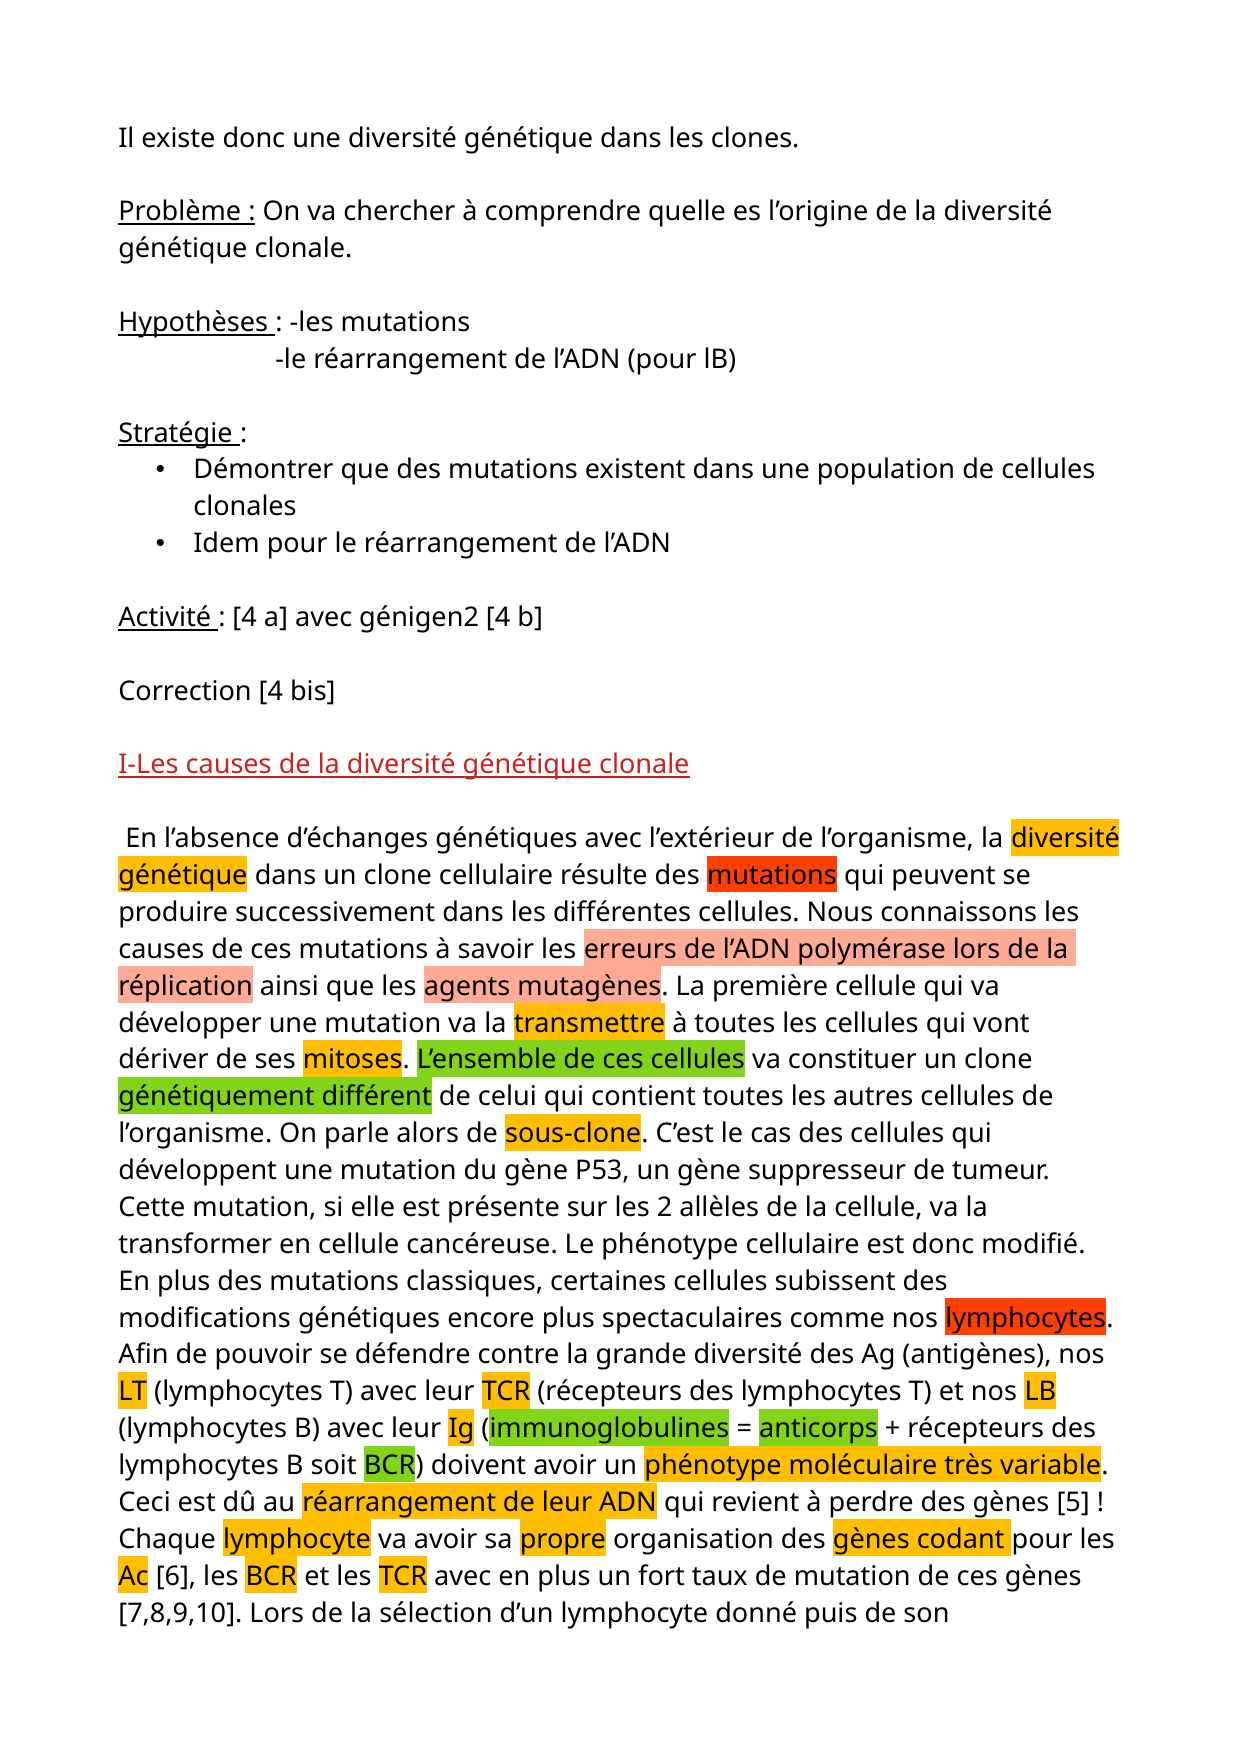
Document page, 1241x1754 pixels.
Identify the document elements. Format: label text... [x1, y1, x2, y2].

text -le réarrangement de l’ADN (pour lB) [118, 339, 1122, 376]
text Problème : On va chercher à comprendre quelle es l’origine de la diversité génétique clonale. [118, 192, 1122, 266]
text En l’absence d’échanges génétiques avec l’extérieur de l’organisme, la diversité génétique dans un clone cellulaire résulte des mutations qui peuvent se produire successivement dans les différentes cellules. Nous connaissons les causes de ces mutations à savoir les erreurs de l’ADN polymérase lors de la réplication ainsi que les agents mutagènes. La première cellule qui va développer une mutation va la transmettre à toutes les cellules qui vont dériver de ses mitoses. L’ensemble de ces cellules va constituer un clone génétiquement différent de celui qui contient toutes les autres cellules de l’organisme. On parle alors de sous-clone. C’est le cas des cellules qui développent une mutation du gène P53, un gène suppresseur de tumeur. Cette mutation, si elle est présente sur les 2 allèles de la cellule, va la transformer en cellule cancéreuse. Le phénotype cellulaire est donc modifié. [118, 819, 1122, 1261]
text Correction [4 bis] [118, 671, 1122, 708]
text Hypothèses : -les mutations [118, 302, 1122, 339]
list Idem pour le réarrangement de l’ADN [156, 524, 1122, 561]
text I-Les causes de la diversité génétique clonale [118, 745, 1122, 782]
list Démontrer que des mutations existent dans une population de cellules clonales [156, 450, 1122, 524]
text En plus des mutations classiques, certaines cellules subissent des modifications génétiques encore plus spectaculaires comme nos lymphocytes. Afin de pouvoir se défendre contre la grande diversité des Ag (antigènes), nos LT (lymphocytes T) avec leur TCR (récepteurs des lymphocytes T) et nos LB (lymphocytes B) avec leur Ig (immunoglobulines = anticorps + récepteurs des lymphocytes B soit BCR) doivent avoir un phénotype moléculaire très variable. Ceci est dû au réarrangement de leur ADN qui revient à perdre des gènes [5] ! Chaque lymphocyte va avoir sa propre organisation des gènes codant pour les Ac [6], les BCR et les TCR avec en plus un fort taux de mutation de ces gènes [7,8,9,10]. Lors de la sélection d’un lymphocyte donné puis de son [118, 1261, 1122, 1630]
text Activité : [4 a] avec génigen2 [4 b] [118, 597, 1122, 634]
text Stratégie : [118, 413, 1122, 450]
text Il existe donc une diversité génétique dans les clones. [118, 118, 1122, 155]
